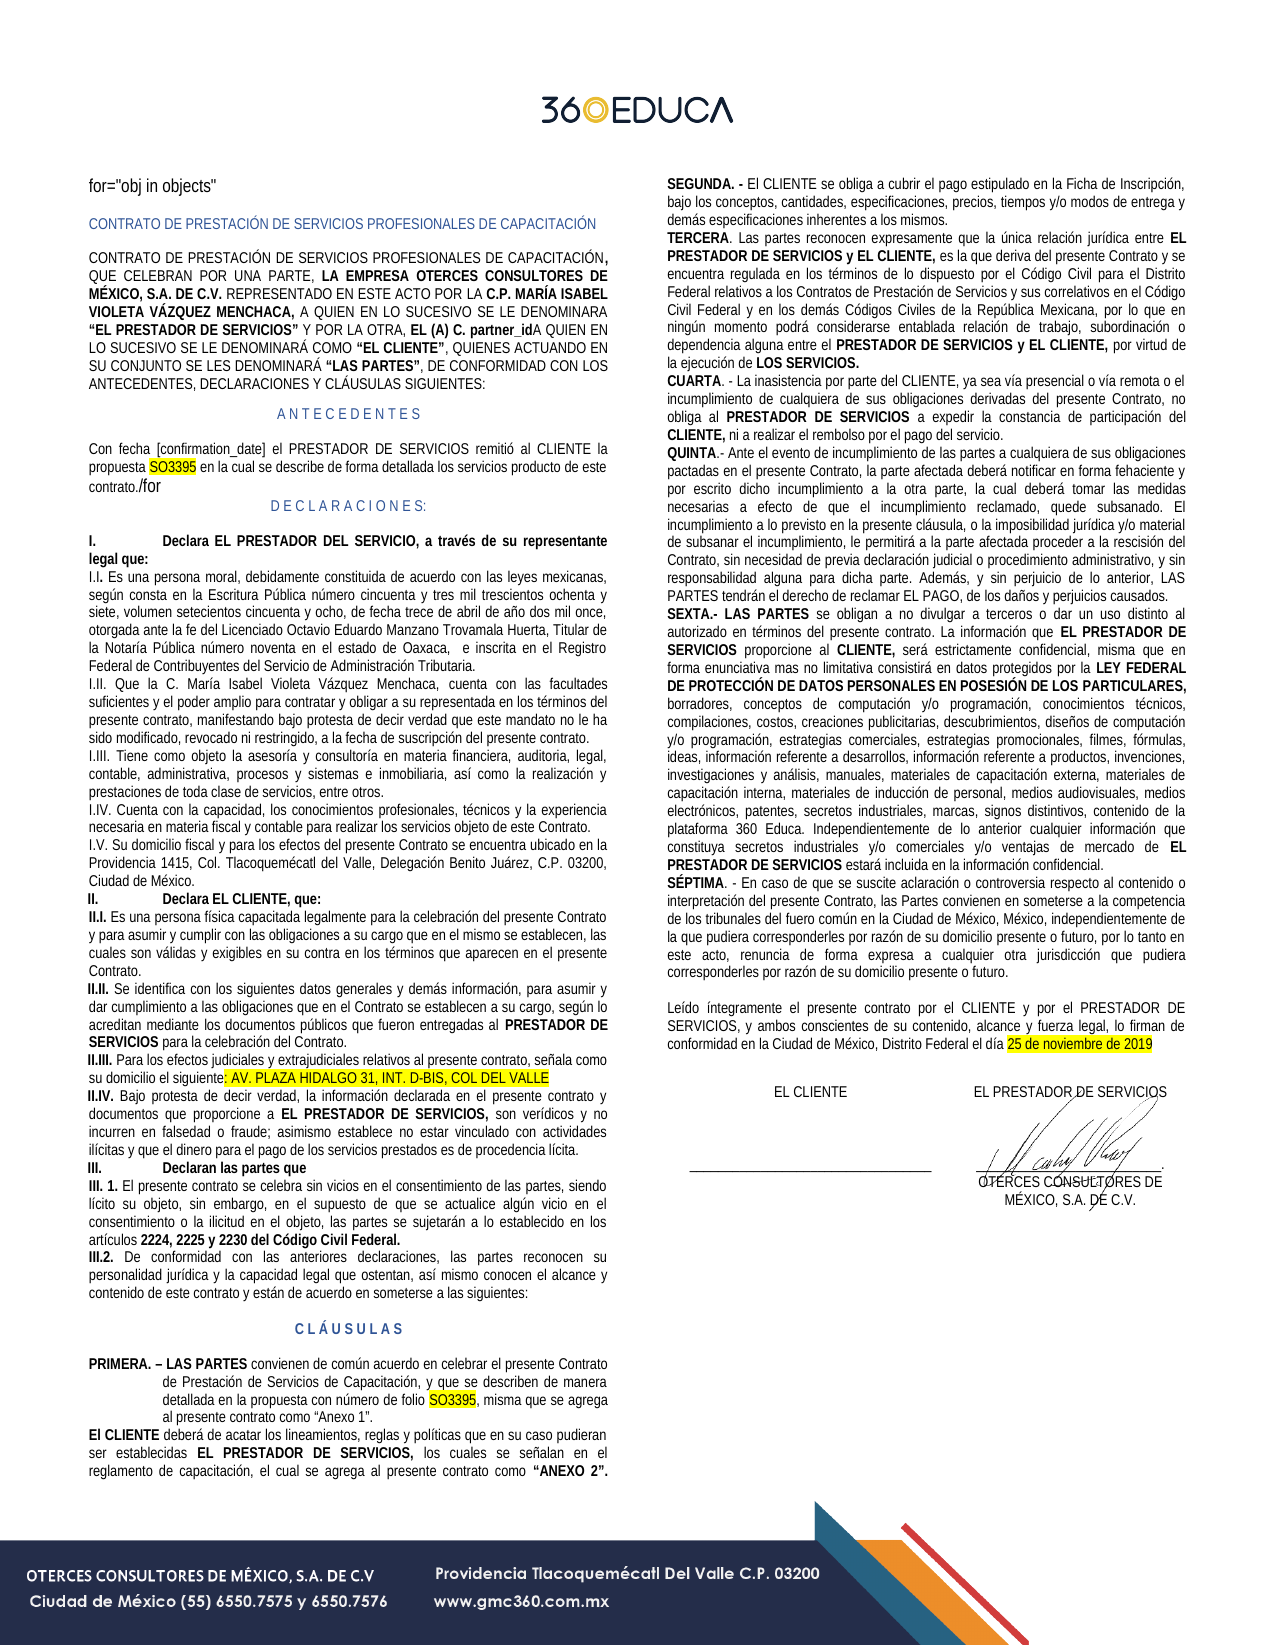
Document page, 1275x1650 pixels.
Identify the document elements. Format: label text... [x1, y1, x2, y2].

subtitle D E C L A R A C I O N E S: [89, 497, 608, 515]
text SEGUNDA. - El CLIENTE se obliga a cubrir el pago estipulado en la Ficha de Inscripción, bajo los conceptos, cantidades, especificaciones, precios, tiempos y/o modos de entrega y demás especificaciones inherentes a los mismos. [667, 175, 1186, 229]
table_cell __________________________. OTERCES CONSULTORES DE MÉXICO, S.A. DE C.V. [954, 1101, 978, 1209]
text II.IV. Bajo protesta de decir verdad, la información declarada en el presente contrato y documentos que proporcione a EL PRESTADOR DE SERVICIOS, son verídicos y no incurren en falsedad o fraude; asimismo establece no estar vinculado con actividades ilícitas y que el dinero para el pago de los servicios prestados es de procedencia lícita. [87, 1087, 608, 1159]
subtitle A N T E C E D E N T E S [89, 405, 608, 423]
text I.V. Su domicilio fiscal y para los efectos del presente Contrato se encuentra ubicado en la Providencia 1415, Col. Tlacoquemécatl del Valle, Delegación Benito Juárez, C.P. 03200, Ciudad de México. [89, 836, 608, 890]
text SÉPTIMA. - En caso de que se suscite aclaración o controversia respecto al contenido o interpretación del presente Contrato, las Partes convienen en someterse a la competencia de los tribunales del fuero común en la Ciudad de México, México, independientemente de la que pudiera corresponderles por razón de su domicilio presente o futuro, por lo tanto en este acto, renuncia de forma expresa a cualquier otra jurisdicción que pudiera corresponderles por razón de su domicilio presente o futuro. [667, 874, 1186, 981]
text II.III. Para los efectos judiciales y extrajudiciales relativos al presente contrato, señala como su domicilio el siguiente: AV. PLAZA HIDALGO 31, INT. D-BIS, COL DEL VALLE [87, 1051, 608, 1087]
picture [978, 1084, 1164, 1217]
text QUINTA.- Ante el evento de incumplimiento de las partes a cualquiera de sus obligaciones pactadas en el presente Contrato, la parte afectada deberá notificar en forma fehaciente y por escrito dicho incumplimiento a la otra parte, la cual deberá tomar las medidas necesarias a efecto de que el incumplimiento reclamado, quede subsanado. El incumplimiento a lo previsto en la presente cláusula, o la imposibilidad jurídica y/o material de subsanar el incumplimiento, le permitirá a la parte afectada proceder a la rescisión del Contrato, sin necesidad de previa declaración judicial o procedimiento administrativo, y sin responsabilidad alguna para dicha parte. Además, y sin perjuicio de lo anterior, LAS PARTES tendrán el derecho de reclamar EL PAGO, de los daños y perjuicios causados. [667, 444, 1186, 605]
text TERCERA. Las partes reconocen expresamente que la única relación jurídica entre EL PRESTADOR DE SERVICIOS y EL CLIENTE, es la que deriva del presente Contrato y se encuentra regulada en los términos de lo dispuesto por el Código Civil para el Distrito Federal relativos a los Contratos de Prestación de Servicios y sus correlativos en el Código Civil Federal y en los demás Códigos Civiles de la República Mexicana, por lo que en ningún momento podrá considerarse entablada relación de trabajo, subordinación o dependencia alguna entre el PRESTADOR DE SERVICIOS y EL CLIENTE, por virtud de la ejecución de LOS SERVICIOS. [667, 229, 1186, 372]
subtitle C L Á U S U L A S [89, 1320, 608, 1338]
text I.II. Que la C. María Isabel Violeta Vázquez Menchaca, cuenta con las facultades suficientes y el poder amplio para contratar y obligar a su representada en los términos del presente contrato, manifestando bajo protesta de decir verdad que este mandato no le ha sido modificado, revocado ni restringido, a la fecha de suscripción del presente contrato. [89, 675, 608, 747]
text CONTRATO DE PRESTACIÓN DE SERVICIOS PROFESIONALES DE CAPACITACIÓN, QUE CELEBRAN POR UNA PARTE, LA EMPRESA OTERCES CONSULTORES DE MÉXICO, S.A. DE C.V. REPRESENTADO EN ESTE ACTO POR LA C.P. MARÍA ISABEL VIOLETA VÁZQUEZ MENCHACA, A QUIEN EN LO SUCESIVO SE LE DENOMINARA “EL PRESTADOR DE SERVICIOS” Y POR LA OTRA, EL (A) C. partner_idA QUIEN EN LO SUCESIVO SE LE DENOMINARÁ COMO “EL CLIENTE”, QUIENES ACTUANDO EN SU CONJUNTO SE LES DENOMINARÁ “LAS PARTES”, DE CONFORMIDAD CON LOS ANTECEDENTES, DECLARACIONES Y CLÁUSULAS SIGUIENTES: [89, 249, 608, 392]
table_header EL PRESTADOR DE SERVICIOS [954, 1083, 1186, 1101]
text II.I. Es una persona física capacitada legalmente para la celebración del presente Contrato y para asumir y cumplir con las obligaciones a su cargo que en el mismo se establecen, las cuales son válidas y exigibles en su contra en los términos que aparecen en el presente Contrato. [87, 908, 608, 979]
list Declara EL PRESTADOR DEL SERVICIO, a través de su representante legal que: [89, 532, 608, 567]
text SEXTA.- LAS PARTES se obligan a no divulgar a terceros o dar un uso distinto al autorizado en términos del presente contrato. La información que EL PRESTADOR DE SERVICIOS proporcione al CLIENTE, será estrictamente confidencial, misma que en forma enunciativa mas no limitativa consistirá en datos protegidos por la LEY FEDERAL DE PROTECCIÓN DE DATOS PERSONALES EN POSESIÓN DE LOS PARTICULARES, borradores, conceptos de computación y/o programación, conocimientos técnicos, compilaciones, costos, creaciones publicitarias, descubrimientos, diseños de computación y/o programación, estrategias comerciales, estrategias promocionales, filmes, fórmulas, ideas, información referente a desarrollos, información referente a productos, invenciones, investigaciones y análisis, manuales, materiales de capacitación externa, materiales de capacitación interna, materiales de inducción de personal, medios audiovisuales, medios electrónicos, patentes, secretos industriales, marcas, signos distintivos, contenido de la plataforma 360 Educa. Independientemente de lo anterior cualquier información que constituya secretos industriales y/o comerciales y/o ventajas de mercado de EL PRESTADOR DE SERVICIOS estará incluida en la información confidencial. [667, 605, 1186, 874]
text III. 1. El presente contrato se celebra sin vicios en el consentimiento de las partes, siendo lícito su objeto, sin embargo, en el supuesto de que se actualice algún vicio en el consentimiento o la ilicitud en el objeto, las partes se sujetarán a lo establecido en los artículos 2224, 2225 y 2230 del Código Civil Federal. [87, 1177, 608, 1248]
picture [538, 73, 737, 149]
table_cell __________________________. OTERCES CONSULTORES DE MÉXICO, S.A. DE C.V. [1164, 1101, 1186, 1209]
table_cell __________________________________ [667, 1101, 954, 1209]
list Declara EL CLIENTE, que: [87, 890, 608, 908]
table_header EL CLIENTE [667, 1083, 954, 1101]
text Leído íntegramente el presente contrato por el CLIENTE y por el PRESTADOR DE SERVICIOS, y ambos conscientes de su contenido, alcance y fuerza legal, lo firman de conformidad en la Ciudad de México, Distrito Federal el día 25 de noviembre de 2019 [667, 999, 1186, 1053]
text CUARTA. - La inasistencia por parte del CLIENTE, ya sea vía presencial o vía remota o el incumplimiento de cualquiera de sus obligaciones derivadas del presente Contrato, no obliga al PRESTADOR DE SERVICIOS a expedir la constancia de participación del CLIENTE, ni a realizar el rembolso por el pago del servicio. [667, 372, 1186, 444]
picture [0, 1496, 1098, 1645]
text I.III. Tiene como objeto la asesoría y consultoría en materia financiera, auditoria, legal, contable, administrativa, procesos y sistemas e inmobiliaria, así como la realización y prestaciones de toda clase de servicios, entre otros. [89, 747, 608, 800]
subtitle CONTRATO DE PRESTACIÓN DE SERVICIOS PROFESIONALES DE CAPACITACIÓN [89, 214, 608, 232]
text I.I. Es una persona moral, debidamente constituida de acuerdo con las leyes mexicanas, según consta en la Escritura Pública número cincuenta y tres mil trescientos ochenta y siete, volumen setecientos cincuenta y ocho, de fecha trece de abril de año dos mil once, otorgada ante la fe del Licenciado Octavio Eduardo Manzano Trovamala Huerta, Titular de la Notaría Pública número noventa en el estado de Oaxaca, e inscrita en el Registro Federal de Contribuyentes del Servicio de Administración Tributaria. [89, 567, 608, 675]
text for="obj in objects" [89, 175, 608, 196]
text PRIMERA. – LAS PARTES convienen de común acuerdo en celebrar el presente Contrato de Prestación de Servicios de Capacitación, y que se describen de manera detallada en la propuesta con número de folio SO3395, misma que se agrega al presente contrato como “Anexo 1”. [89, 1354, 608, 1426]
text El CLIENTE deberá de acatar los lineamientos, reglas y políticas que en su caso pudieran ser establecidas EL PRESTADOR DE SERVICIOS, los cuales se señalan en el reglamento de capacitación, el cual se agrega al presente contrato como “ANEXO 2”. [89, 1426, 608, 1480]
text Con fecha [confirmation_date] el PRESTADOR DE SERVICIOS remitió al CLIENTE la propuesta SO3395 en la cual se describe de forma detallada los servicios producto de este contrato./for [89, 439, 608, 497]
list Declaran las partes que [87, 1159, 608, 1177]
text I.IV. Cuenta con la capacidad, los conocimientos profesionales, técnicos y la experiencia necesaria en materia fiscal y contable para realizar los servicios objeto de este Contrato. [89, 800, 608, 836]
text III.2. De conformidad con las anteriores declaraciones, las partes reconocen su personalidad jurídica y la capacidad legal que ostentan, así mismo conocen el alcance y contenido de este contrato y están de acuerdo en someterse a las siguientes: [87, 1248, 608, 1302]
text II.II. Se identifica con los siguientes datos generales y demás información, para asumir y dar cumplimiento a las obligaciones que en el Contrato se establecen a su cargo, según lo acreditan mediante los documentos públicos que fueron entregadas al PRESTADOR DE SERVICIOS para la celebración del Contrato. [87, 979, 608, 1051]
